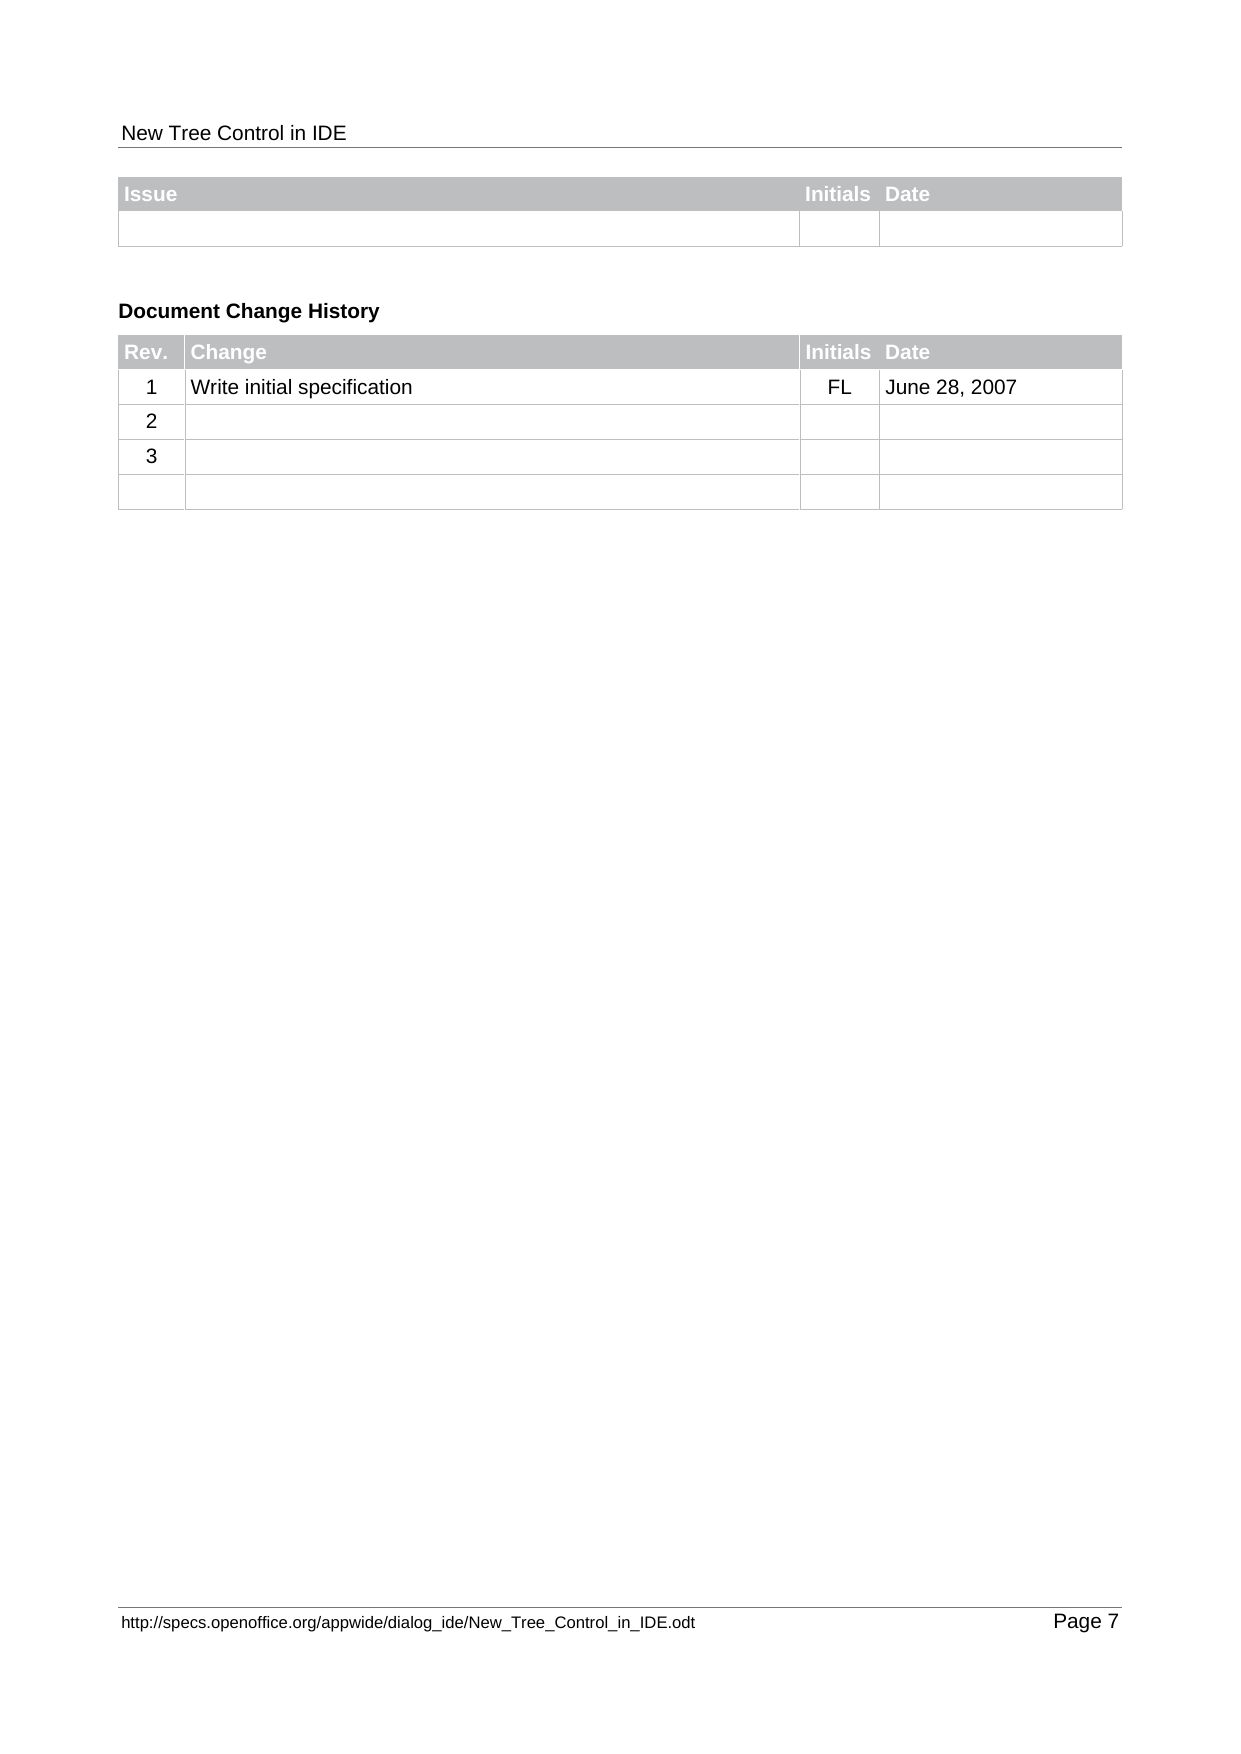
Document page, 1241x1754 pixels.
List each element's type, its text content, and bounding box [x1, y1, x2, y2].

table_cell [800, 211, 879, 246]
table_header Rev. [118, 335, 184, 369]
table_header Date [879, 177, 1122, 211]
table_cell June 28, 2007 [880, 370, 1122, 404]
table_cell [880, 405, 1122, 439]
table_cell [186, 475, 799, 509]
table_cell FL [801, 370, 879, 404]
table_cell 1 [119, 370, 184, 404]
table_cell [880, 475, 1122, 509]
table_header Change [185, 335, 799, 369]
table_cell [801, 405, 879, 439]
table_cell [186, 405, 799, 439]
table_cell [186, 440, 799, 474]
subtitle Document Change History [118, 299, 1122, 322]
table_cell 2 [119, 405, 184, 439]
table_cell Write initial specification [186, 370, 799, 404]
table_header Date [879, 335, 1122, 369]
table_cell [801, 475, 879, 509]
table_cell [880, 211, 1122, 246]
table_header Initials [800, 335, 879, 369]
table_cell <...> [119, 475, 184, 509]
table_cell 3 [119, 440, 184, 474]
table_header Initials [799, 177, 879, 211]
table_cell <...> [119, 211, 799, 246]
table_cell [880, 440, 1122, 474]
table_cell [801, 440, 879, 474]
table_header Issue [118, 177, 799, 211]
